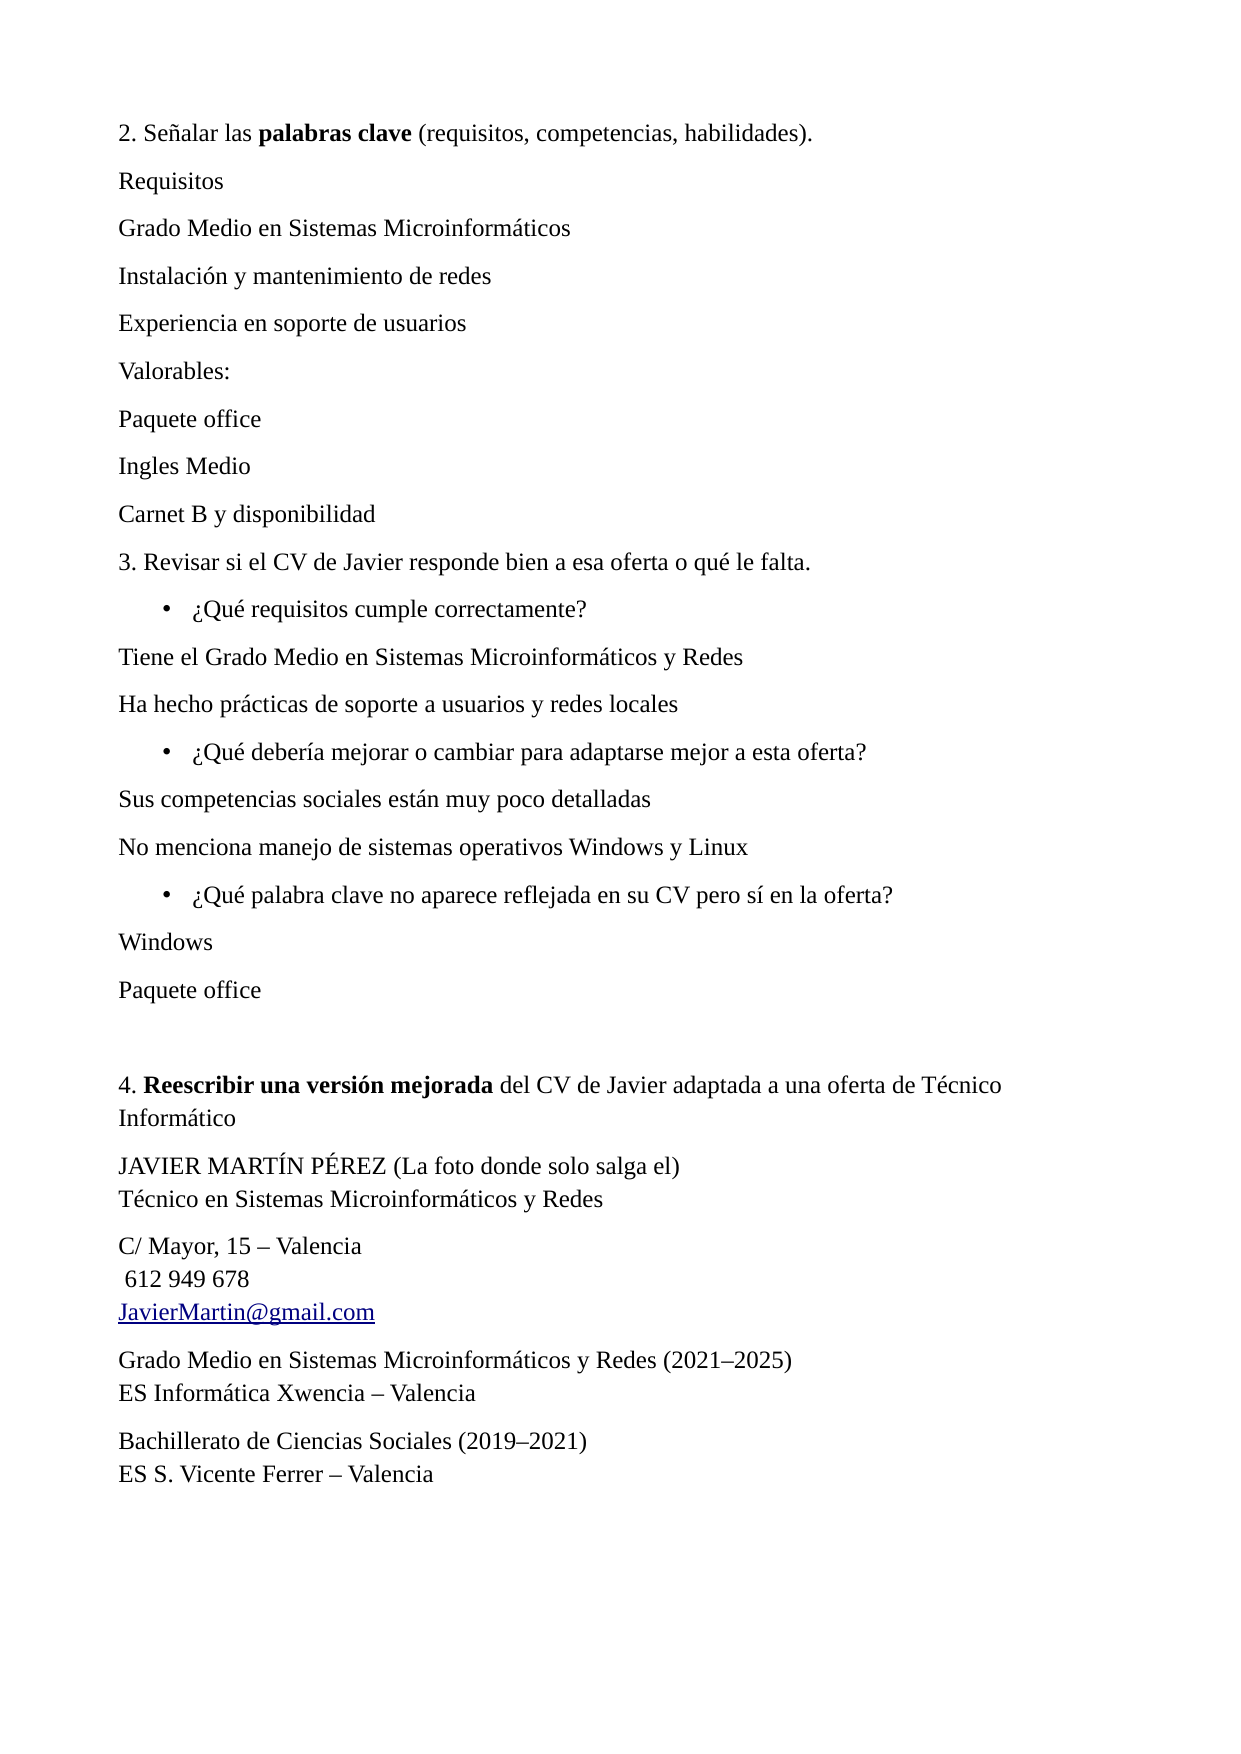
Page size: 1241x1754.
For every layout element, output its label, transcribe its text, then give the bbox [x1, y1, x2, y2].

text Experiencia en soporte de usuarios [118, 308, 1122, 337]
text Paquete office [118, 404, 1122, 432]
list ¿Qué debería mejorar o cambiar para adaptarse mejor a esta oferta? [162, 737, 1122, 766]
text Ingles Medio [118, 451, 1122, 480]
text Bachillerato de Ciencias Sociales (2019–2021) ES S. Vicente Ferrer – Valencia [118, 1426, 1122, 1487]
text Ha hecho prácticas de soporte a usuarios y redes locales [118, 689, 1122, 718]
text 3. Revisar si el CV de Javier responde bien a esa oferta o qué le falta. [118, 547, 1122, 575]
text 2. Señalar las palabras clave (requisitos, competencias, habilidades). [118, 118, 1122, 147]
text Grado Medio en Sistemas Microinformáticos [118, 213, 1122, 242]
list ¿Qué palabra clave no aparece reflejada en su CV pero sí en la oferta? [162, 880, 1122, 908]
text C/ Mayor, 15 – Valencia 612 949 678 JavierMartin@gmail.com [118, 1231, 1122, 1326]
text JAVIER MARTÍN PÉREZ (La foto donde solo salga el) Técnico en Sistemas Microinformáticos y Redes [118, 1151, 1122, 1213]
text Valorables: [118, 356, 1122, 385]
text Paquete office [118, 975, 1122, 1004]
text Tiene el Grado Medio en Sistemas Microinformáticos y Redes [118, 642, 1122, 671]
text Instalación y mantenimiento de redes [118, 261, 1122, 290]
text Grado Medio en Sistemas Microinformáticos y Redes (2021–2025) ES Informática Xwencia – Valencia [118, 1345, 1122, 1407]
text Requisitos [118, 166, 1122, 194]
text Windows [118, 927, 1122, 956]
text No menciona manejo de sistemas operativos Windows y Linux [118, 832, 1122, 861]
text Sus competencias sociales están muy poco detalladas [118, 784, 1122, 813]
list ¿Qué requisitos cumple correctamente? [162, 594, 1122, 623]
text Carnet B y disponibilidad [118, 499, 1122, 528]
text 4. Reescribir una versión mejorada del CV de Javier adaptada a una oferta de Técnico Informático [118, 1070, 1122, 1132]
